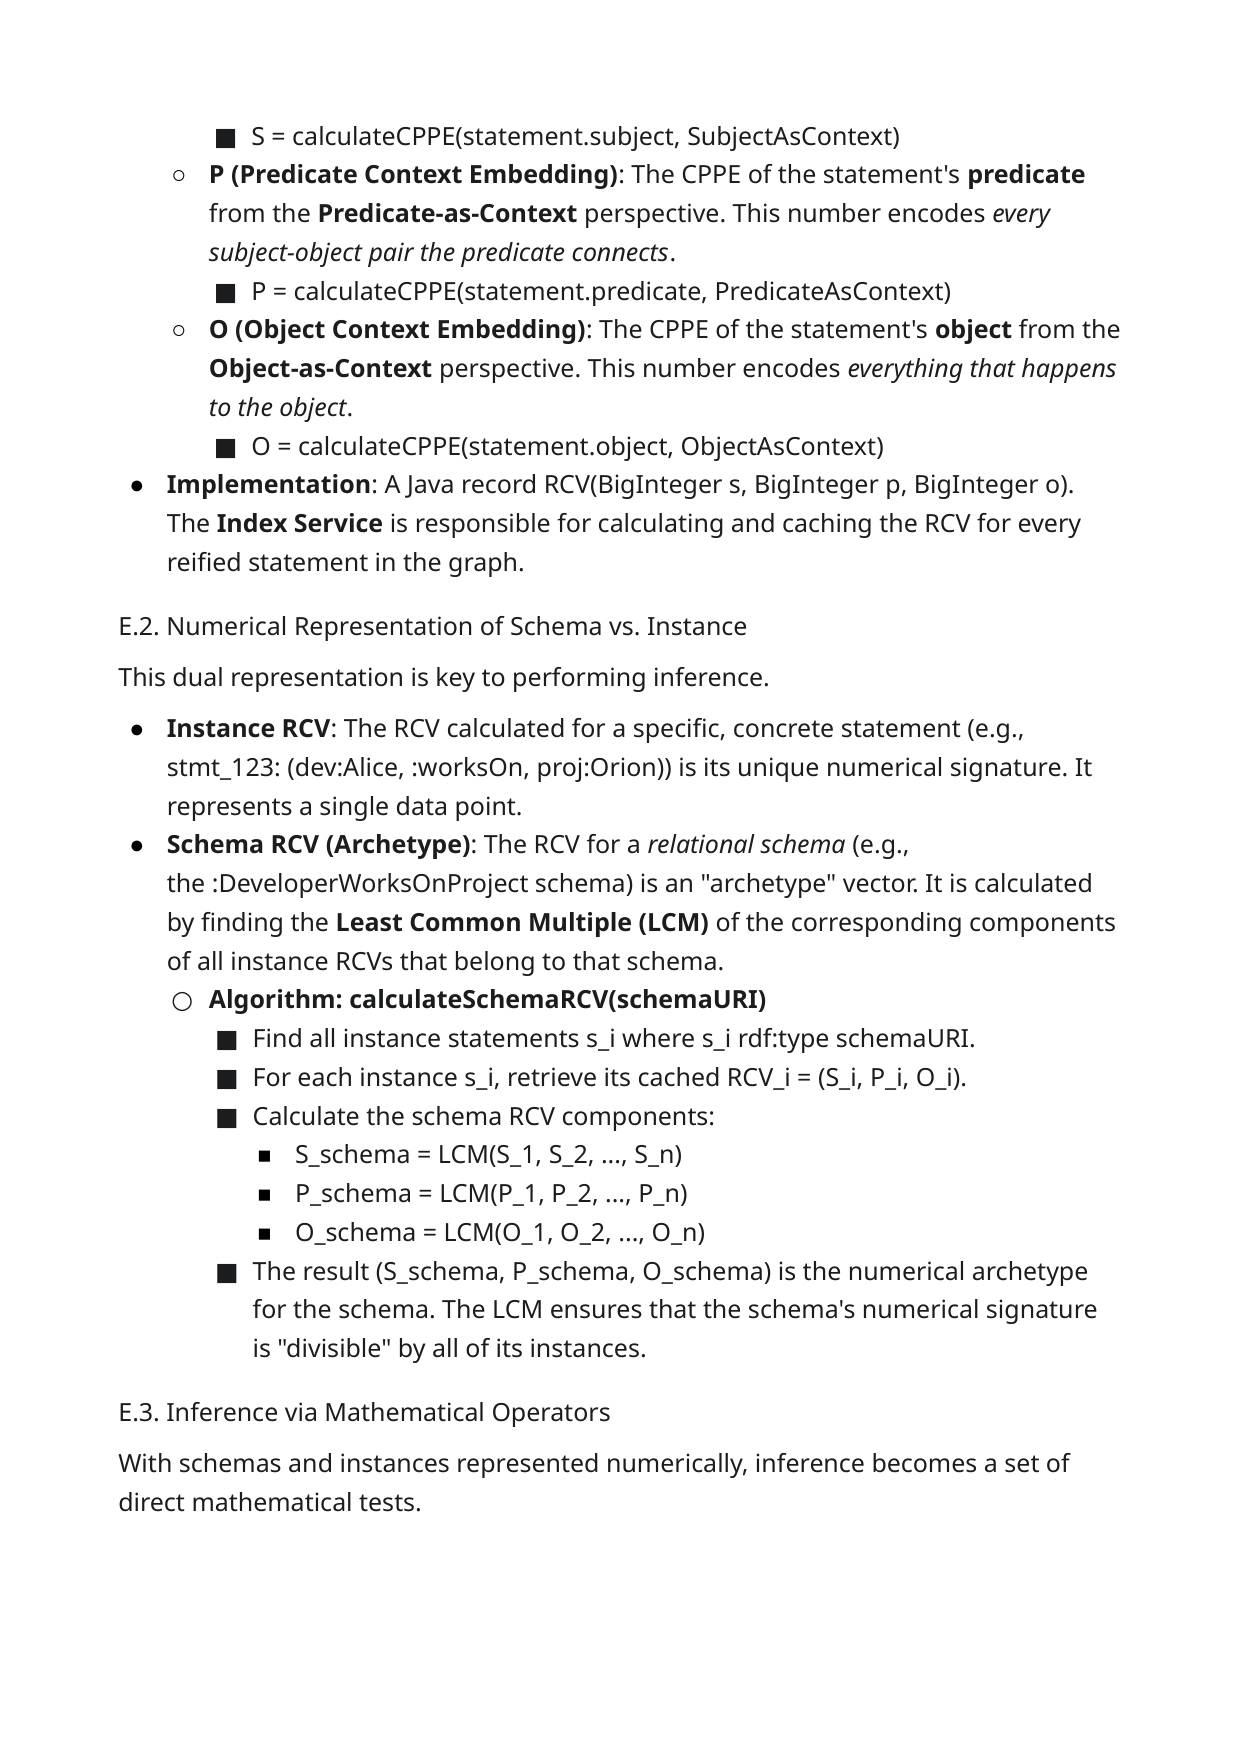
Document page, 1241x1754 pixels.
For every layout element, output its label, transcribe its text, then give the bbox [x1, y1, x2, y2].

list S = calculateCPPE(statement.subject, SubjectAsContext) [213, 118, 1122, 152]
list Instance RCV: The RCV calculated for a specific, concrete statement (e.g., stmt_123: (dev:Alice, :worksOn, proj:Orion)) is its unique numerical signature. It represents a single data point. [129, 711, 1122, 822]
list P (Predicate Context Embedding): The CPPE of the statement's predicate from the Predicate-as-Context perspective. This number encodes every subject-object pair the predicate connects. [171, 157, 1122, 268]
list Find all instance statements s_i where s_i rdf:type schemaURI. [215, 1021, 1122, 1055]
list O (Object Context Embedding): The CPPE of the statement's object from the Object-as-Context perspective. This number encodes everything that happens to the object. [171, 312, 1122, 423]
list Calculate the schema RCV components: [215, 1098, 1122, 1132]
list For each instance s_i, retrieve its cached RCV_i = (S_i, P_i, O_i). [215, 1059, 1122, 1093]
list The result (S_schema, P_schema, O_schema) is the numerical archetype for the schema. The LCM ensures that the schema's numerical signature is "divisible" by all of its instances. [215, 1253, 1122, 1365]
list O_schema = LCM(O_1, O_2, ..., O_n) [257, 1214, 1122, 1248]
list Schema RCV (Archetype): The RCV for a relational schema (e.g., the :DeveloperWorksOnProject schema) is an "archetype" vector. It is calculated by finding the Least Common Multiple (LCM) of the corresponding components of all instance RCVs that belong to that schema. [129, 827, 1122, 977]
list S_schema = LCM(S_1, S_2, ..., S_n) [257, 1137, 1122, 1171]
text With schemas and instances represented numerically, inference becomes a set of direct mathematical tests. [118, 1446, 1122, 1518]
list Algorithm: calculateSchemaRCV(schemaURI) [171, 982, 1122, 1016]
list P_schema = LCM(P_1, P_2, ..., P_n) [257, 1176, 1122, 1210]
list P = calculateCPPE(statement.predicate, PredicateAsContext) [213, 273, 1122, 307]
list O = calculateCPPE(statement.object, ObjectAsContext) [213, 428, 1122, 462]
text This dual representation is key to performing inference. [118, 659, 1122, 693]
subtitle E.3. Inference via Mathematical Operators [118, 1394, 1122, 1428]
list Implementation: A Java record RCV(BigInteger s, BigInteger p, BigInteger o). The Index Service is responsible for calculating and caching the RCV for every reified statement in the graph. [129, 467, 1122, 578]
subtitle E.2. Numerical Representation of Schema vs. Instance [118, 608, 1122, 642]
